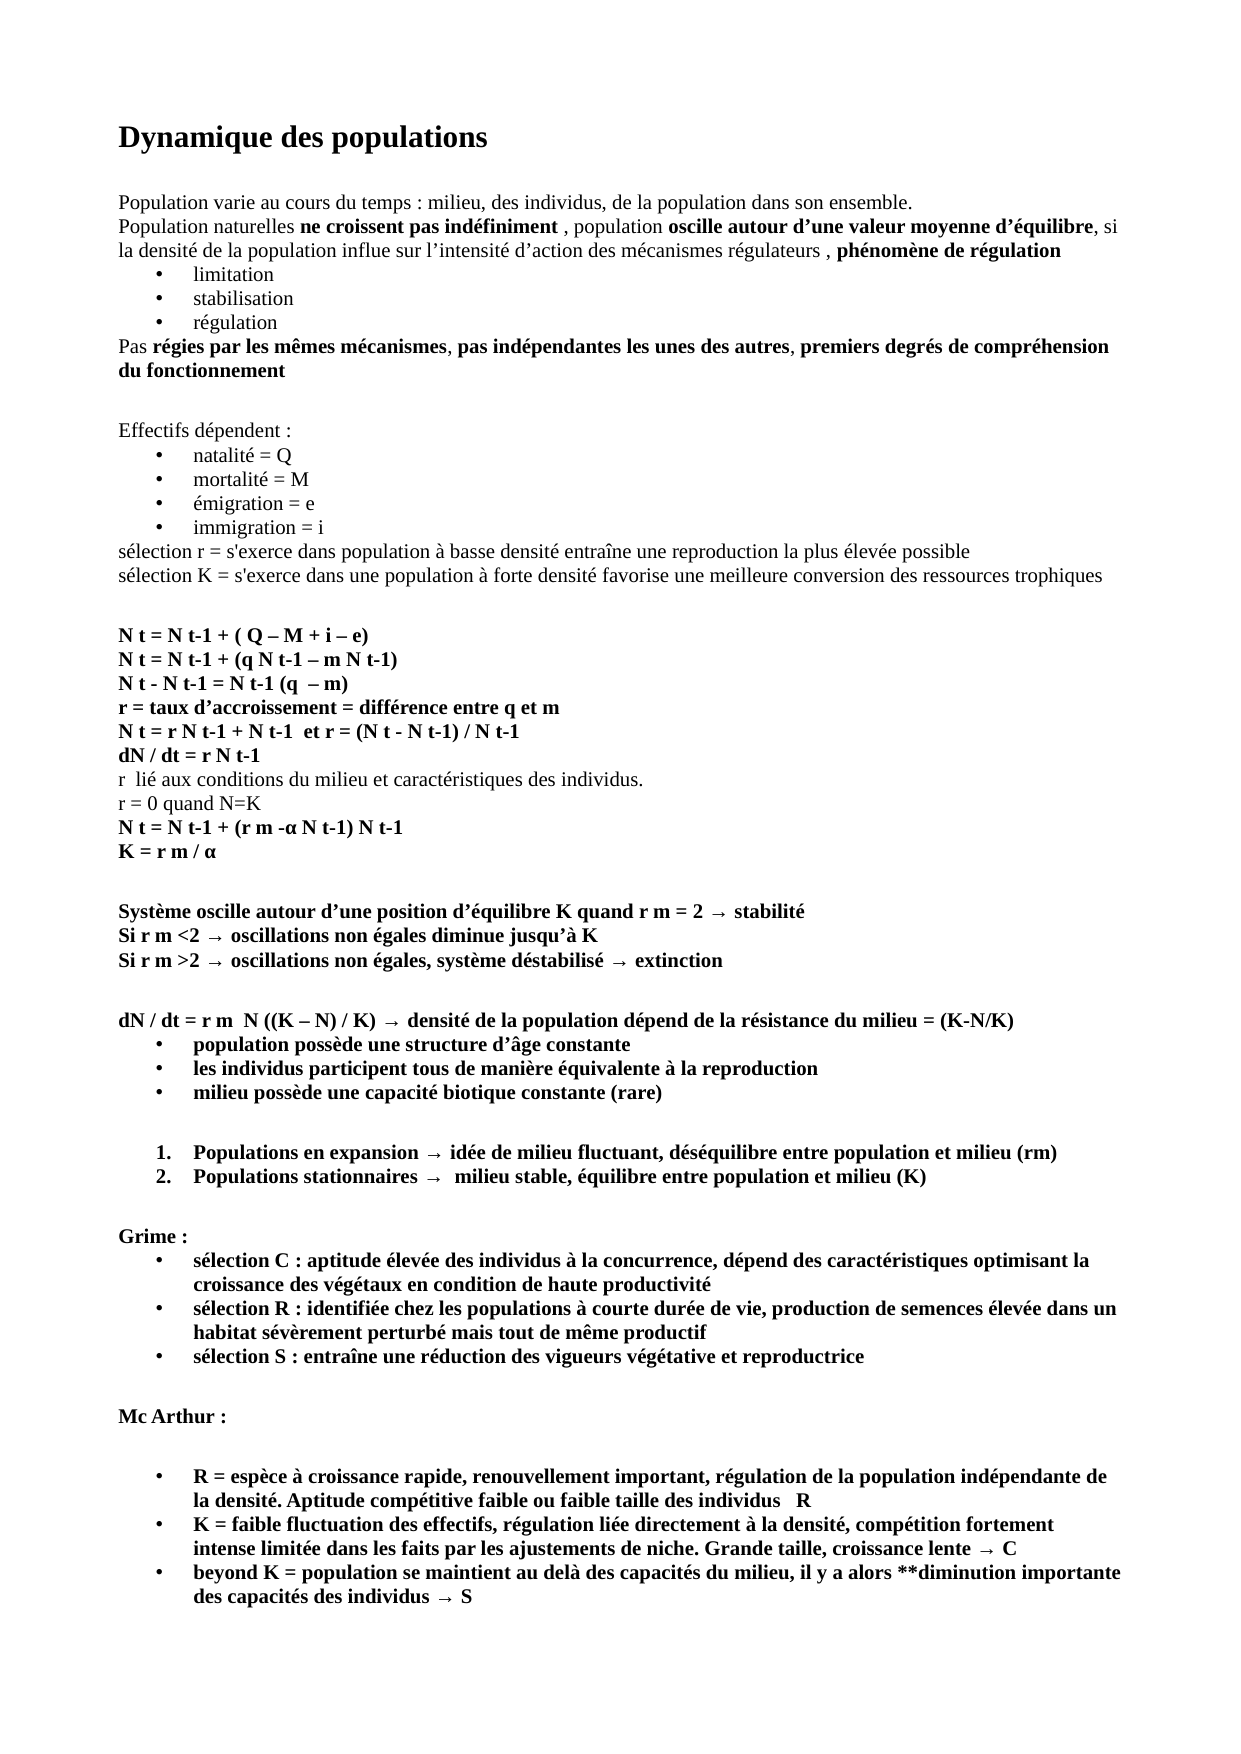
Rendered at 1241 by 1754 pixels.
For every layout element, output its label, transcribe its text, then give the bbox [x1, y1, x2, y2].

text Système oscille autour d’une position d’équilibre K quand r m = 2 → stabilité [118, 899, 1122, 923]
text Population naturelles ne croissent pas indéfiniment , population oscille autour d’une valeur moyenne d’équilibre, si la densité de la population influe sur l’intensité d’action des mécanismes régulateurs , phénomène de régulation [118, 214, 1122, 262]
list émigration = e [156, 491, 1122, 515]
list sélection C : aptitude élevée des individus à la concurrence, dépend des caractéristiques optimisant la croissance des végétaux en condition de haute productivité [156, 1248, 1122, 1296]
list K = faible fluctuation des effectifs, régulation liée directement à la densité, compétition fortement intense limitée dans les faits par les ajustements de niche. Grande taille, croissance lente → C [156, 1512, 1122, 1560]
text N t - N t-1 = N t-1 (q – m) [118, 671, 1122, 695]
list population possède une structure d’âge constante [156, 1032, 1122, 1056]
text sélection r = s'exerce dans population à basse densité entraîne une reproduction la plus élevée possible [118, 539, 1122, 563]
text dN / dt = r N t-1 [118, 743, 1122, 767]
text Population varie au cours du temps : milieu, des individus, de la population dans son ensemble. [118, 190, 1122, 214]
list Populations en expansion → idée de milieu fluctuant, déséquilibre entre population et milieu (rm) [156, 1140, 1122, 1164]
text Si r m >2 → oscillations non égales, système déstabilisé → extinction [118, 947, 1122, 972]
text K = r m / α [118, 839, 1122, 863]
list R = espèce à croissance rapide, renouvellement important, régulation de la population indépendante de la densité. Aptitude compétitive faible ou faible taille des individus R [156, 1464, 1122, 1512]
list Populations stationnaires → milieu stable, équilibre entre population et milieu (K) [156, 1164, 1122, 1188]
text N t = N t-1 + (q N t-1 – m N t-1) [118, 647, 1122, 671]
text dN / dt = r m N ((K – N) / K) → densité de la population dépend de la résistance du milieu = (K-N/K) [118, 1007, 1122, 1032]
text N t = r N t-1 + N t-1 et r = (N t - N t-1) / N t-1 [118, 719, 1122, 743]
text N t = N t-1 + ( Q – M + i – e) [118, 623, 1122, 647]
list mortalité = M [156, 467, 1122, 491]
list immigration = i [156, 515, 1122, 539]
list beyond K = population se maintient au delà des capacités du milieu, il y a alors **diminution importante des capacités des individus → S [156, 1560, 1122, 1608]
list limitation [156, 262, 1122, 286]
text Pas régies par les mêmes mécanismes, pas indépendantes les unes des autres, premiers degrés de compréhension du fonctionnement [118, 334, 1122, 382]
list natalité = Q [156, 442, 1122, 467]
text Mc Arthur : [118, 1404, 1122, 1428]
list stabilisation [156, 286, 1122, 310]
text r = taux d’accroissement = différence entre q et m [118, 695, 1122, 719]
text r lié aux conditions du milieu et caractéristiques des individus. [118, 767, 1122, 791]
list sélection S : entraîne une réduction des vigueurs végétative et reproductrice [156, 1344, 1122, 1368]
list sélection R : identifiée chez les populations à courte durée de vie, production de semences élevée dans un habitat sévèrement perturbé mais tout de même productif [156, 1296, 1122, 1344]
text Si r m <2 → oscillations non égales diminue jusqu’à K [118, 923, 1122, 947]
text sélection K = s'exerce dans une population à forte densité favorise une meilleure conversion des ressources trophiques [118, 563, 1122, 587]
list milieu possède une capacité biotique constante (rare) [156, 1080, 1122, 1104]
list régulation [156, 310, 1122, 334]
list les individus participent tous de manière équivalente à la reproduction [156, 1056, 1122, 1080]
text r = 0 quand N=K [118, 791, 1122, 815]
text Dynamique des populations [118, 118, 1122, 154]
text Grime : [118, 1224, 1122, 1248]
text N t = N t-1 + (r m -α N t-1) N t-1 [118, 815, 1122, 839]
text Effectifs dépendent : [118, 418, 1122, 442]
